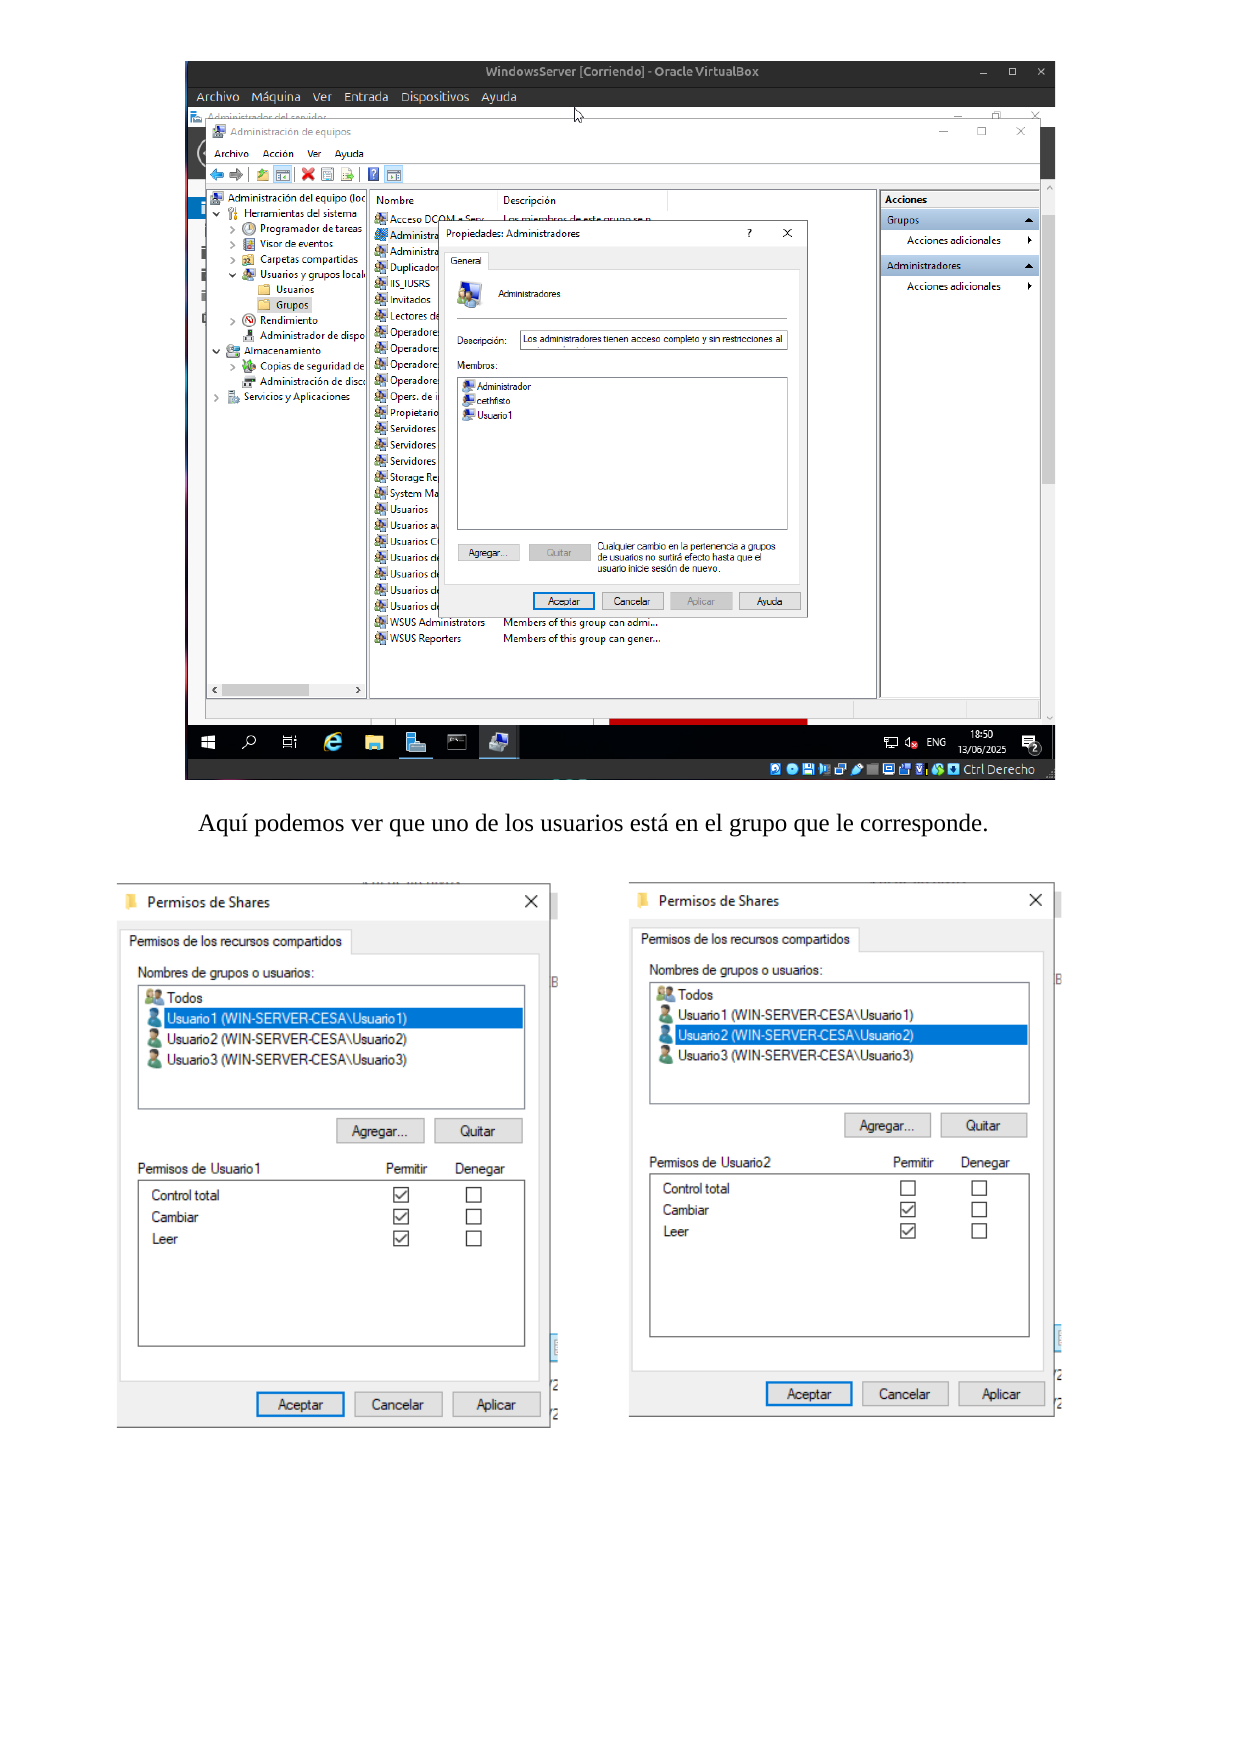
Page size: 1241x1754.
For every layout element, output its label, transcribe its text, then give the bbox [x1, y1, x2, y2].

text Aquí podemos ver que uno de los usuarios está en el grupo que le corresponde. [118, 808, 1122, 837]
picture [628, 882, 1062, 1417]
picture [185, 61, 1055, 780]
picture [116, 882, 558, 1428]
